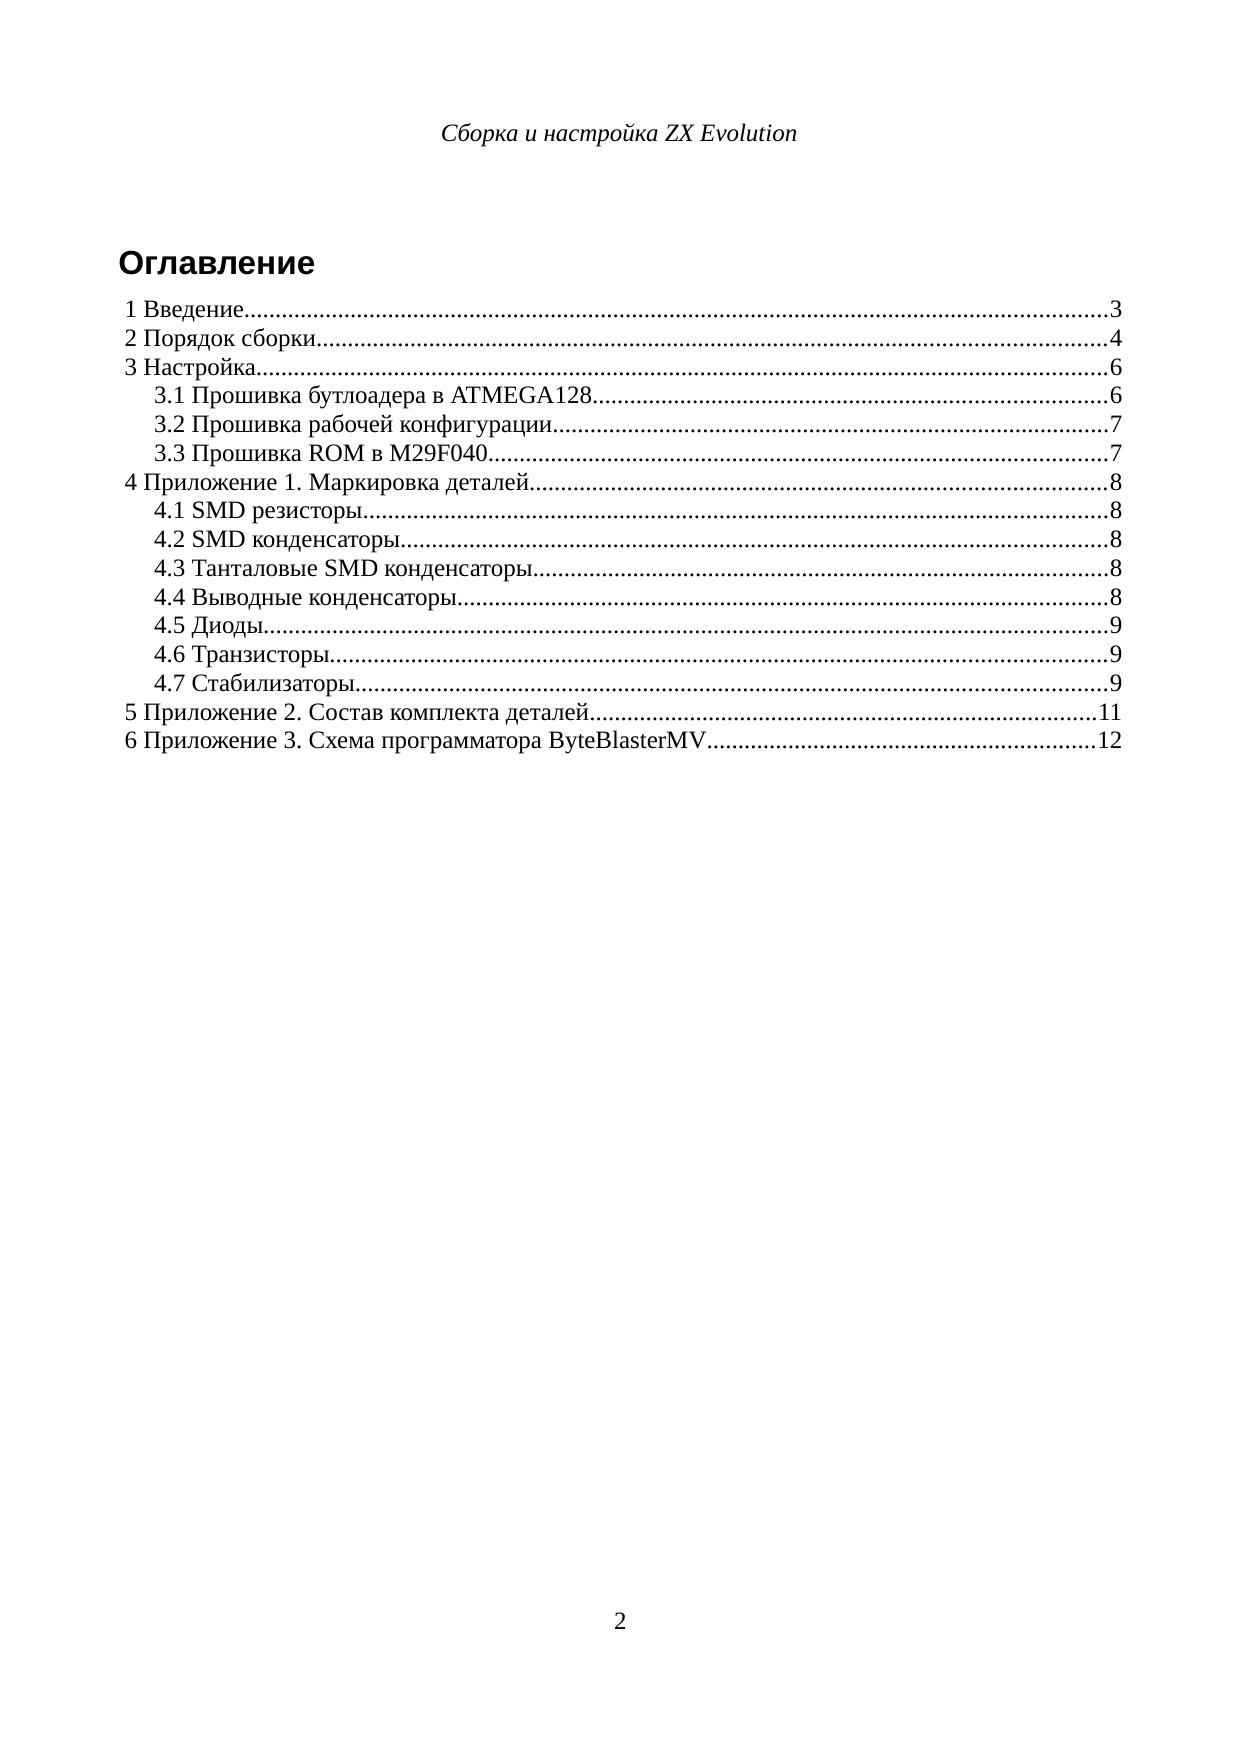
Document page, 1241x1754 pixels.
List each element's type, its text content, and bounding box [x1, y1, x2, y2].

text 4 Приложение 1. Маркировка деталей 8 [118, 467, 1122, 496]
text 3.1 Прошивка бутлоадера в ATMEGA128 6 [148, 381, 1122, 409]
subtitle Оглавление [118, 243, 1122, 282]
text 4.3 Танталовые SMD конденсаторы 8 [148, 553, 1122, 582]
text 4.4 Выводные конденсаторы 8 [148, 582, 1122, 611]
text 3.2 Прошивка рабочей конфигурации 7 [148, 409, 1122, 438]
text 4.2 SMD конденсаторы 8 [148, 524, 1122, 553]
text 4.5 Диоды 9 [148, 611, 1122, 639]
text 3 Настройка 6 [118, 352, 1122, 381]
text 4.7 Стабилизаторы 9 [148, 668, 1122, 697]
text 4.6 Транзисторы 9 [148, 639, 1122, 668]
text 2 Порядок сборки 4 [118, 323, 1122, 352]
text 5 Приложение 2. Состав комплекта деталей 11 [118, 697, 1122, 726]
text 3.3 Прошивка ROM в M29F040 7 [148, 438, 1122, 467]
text 6 Приложение 3. Схема программатора ByteBlasterMV 12 [118, 726, 1122, 754]
text 1 Введение 3 [118, 294, 1122, 323]
text 4.1 SMD резисторы 8 [148, 496, 1122, 524]
